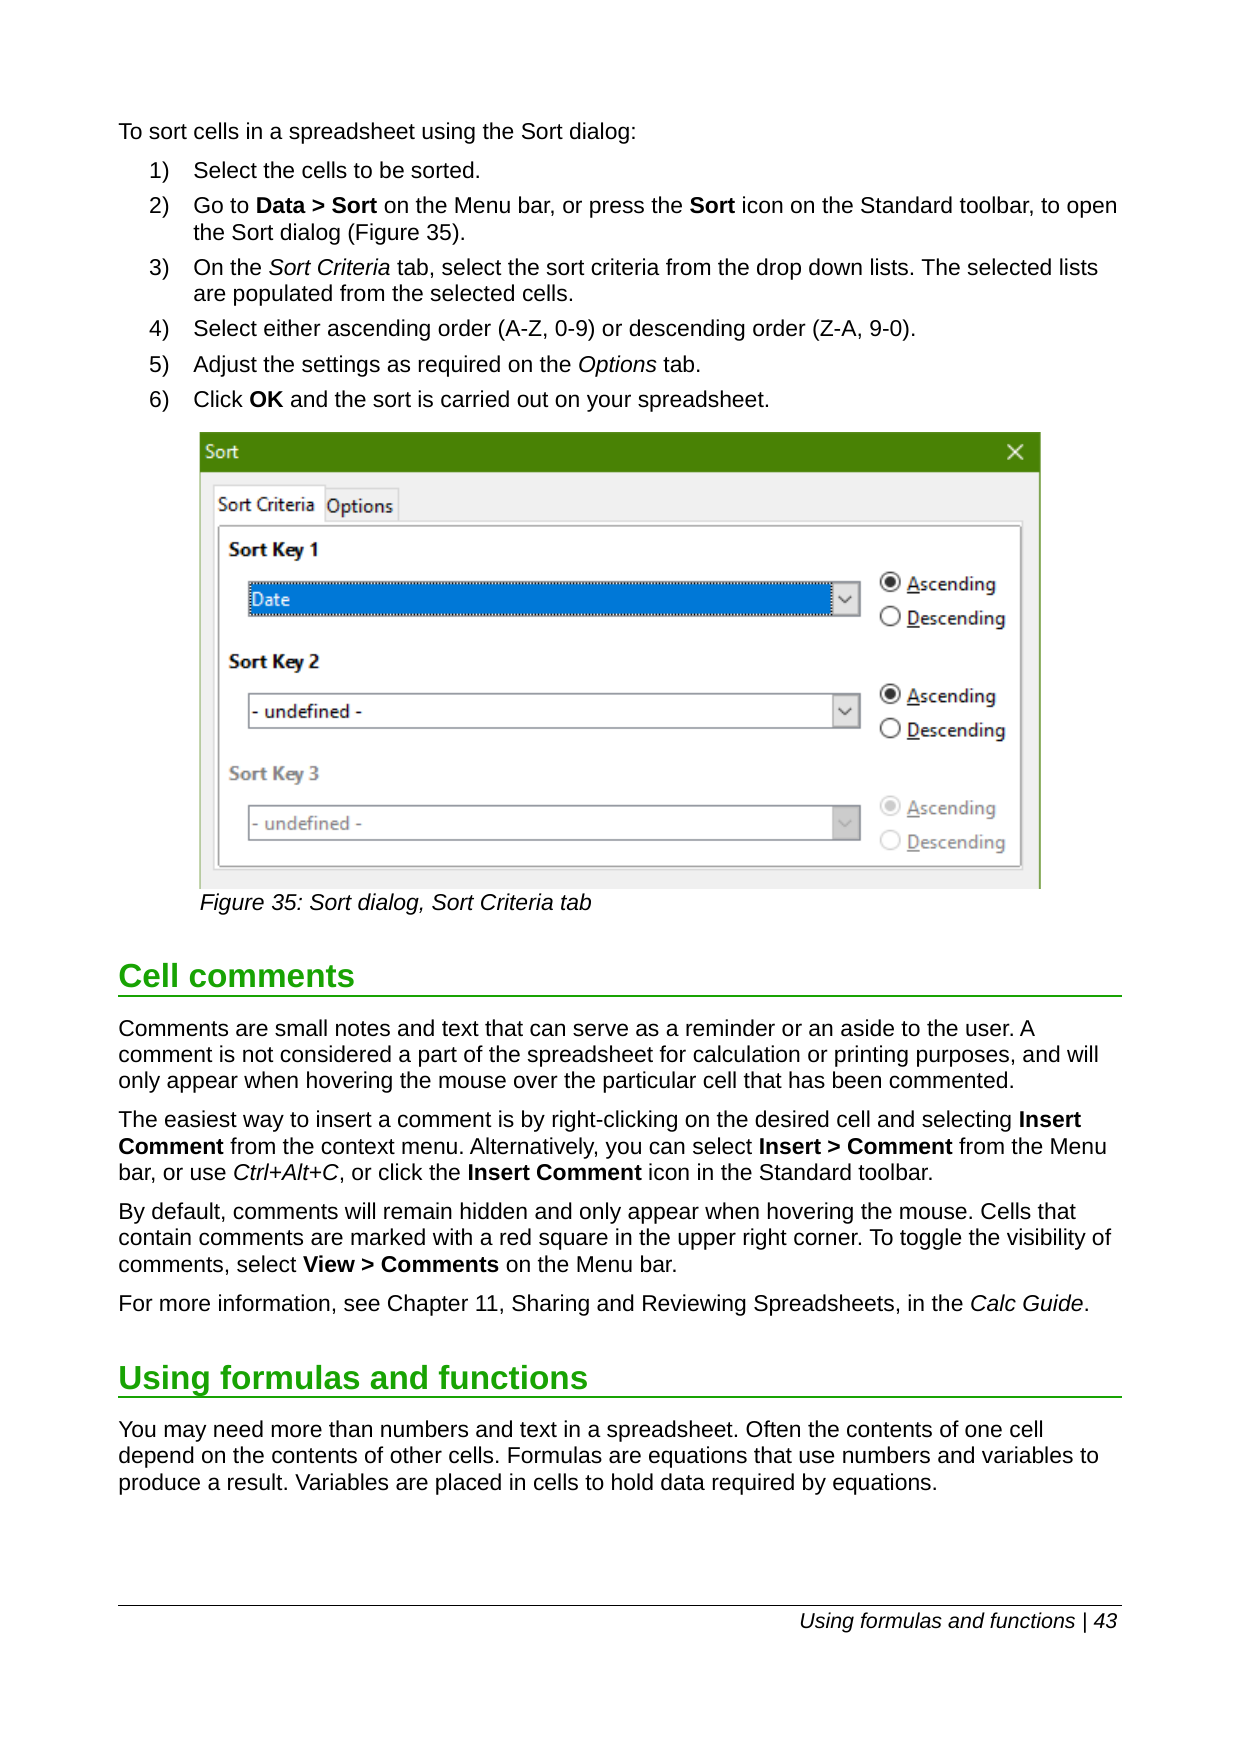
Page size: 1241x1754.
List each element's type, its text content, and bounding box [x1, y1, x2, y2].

subtitle Cell comments [118, 957, 1122, 995]
list To sort cells in a spreadsheet using the Sort dialog: [118, 118, 1122, 144]
text By default, comments will remain hidden and only appear when hovering the mouse. Cells that contain comments are marked with a red square in the upper right corner. To toggle the visibility of comments, select View > Comments on the Menu bar. [118, 1198, 1122, 1277]
list Go to Data > Sort on the Menu bar, or press the Sort icon on the Standard toolbar, to open the Sort dialog (Figure 35). [169, 192, 1122, 245]
text Comments are small notes and text that can serve as a reminder or an aside to the user. A comment is not considered a part of the spreadsheet for calculation or printing purposes, and will only appear when hovering the mouse over the particular cell that has been commented. [118, 1015, 1122, 1094]
text The easiest way to insert a comment is by right-clicking on the desired cell and selecting Insert Comment from the context menu. Alternatively, you can select Insert > Comment from the Menu bar, or use Ctrl+Alt+C, or click the Insert Comment icon in the Standard toolbar. [118, 1106, 1122, 1185]
list Select the cells to be sorted. [169, 157, 1122, 183]
text Figure 35: Sort dialog, Sort Criteria tab [199, 889, 1041, 915]
list Click OK and the sort is carried out on your spreadsheet. [169, 386, 1122, 412]
subtitle Using formulas and functions [118, 1358, 1122, 1396]
text You may need more than numbers and text in a spreadsheet. Often the contents of one cell depend on the contents of other cells. Formulas are equations that use numbers and variables to produce a result. Variables are placed in cells to hold data required by equations. [118, 1416, 1122, 1495]
picture [199, 432, 1041, 889]
list Adjust the settings as required on the Options tab. [169, 351, 1122, 377]
text For more information, see Chapter 11, Sharing and Reviewing Spreadsheets, in the Calc Guide. [118, 1289, 1122, 1316]
list Select either ascending order (A-Z, 0-9) or descending order (Z-A, 9-0). [169, 315, 1122, 342]
list On the Sort Criteria tab, select the sort criteria from the drop down lists. The selected lists are populated from the selected cells. [169, 254, 1122, 306]
